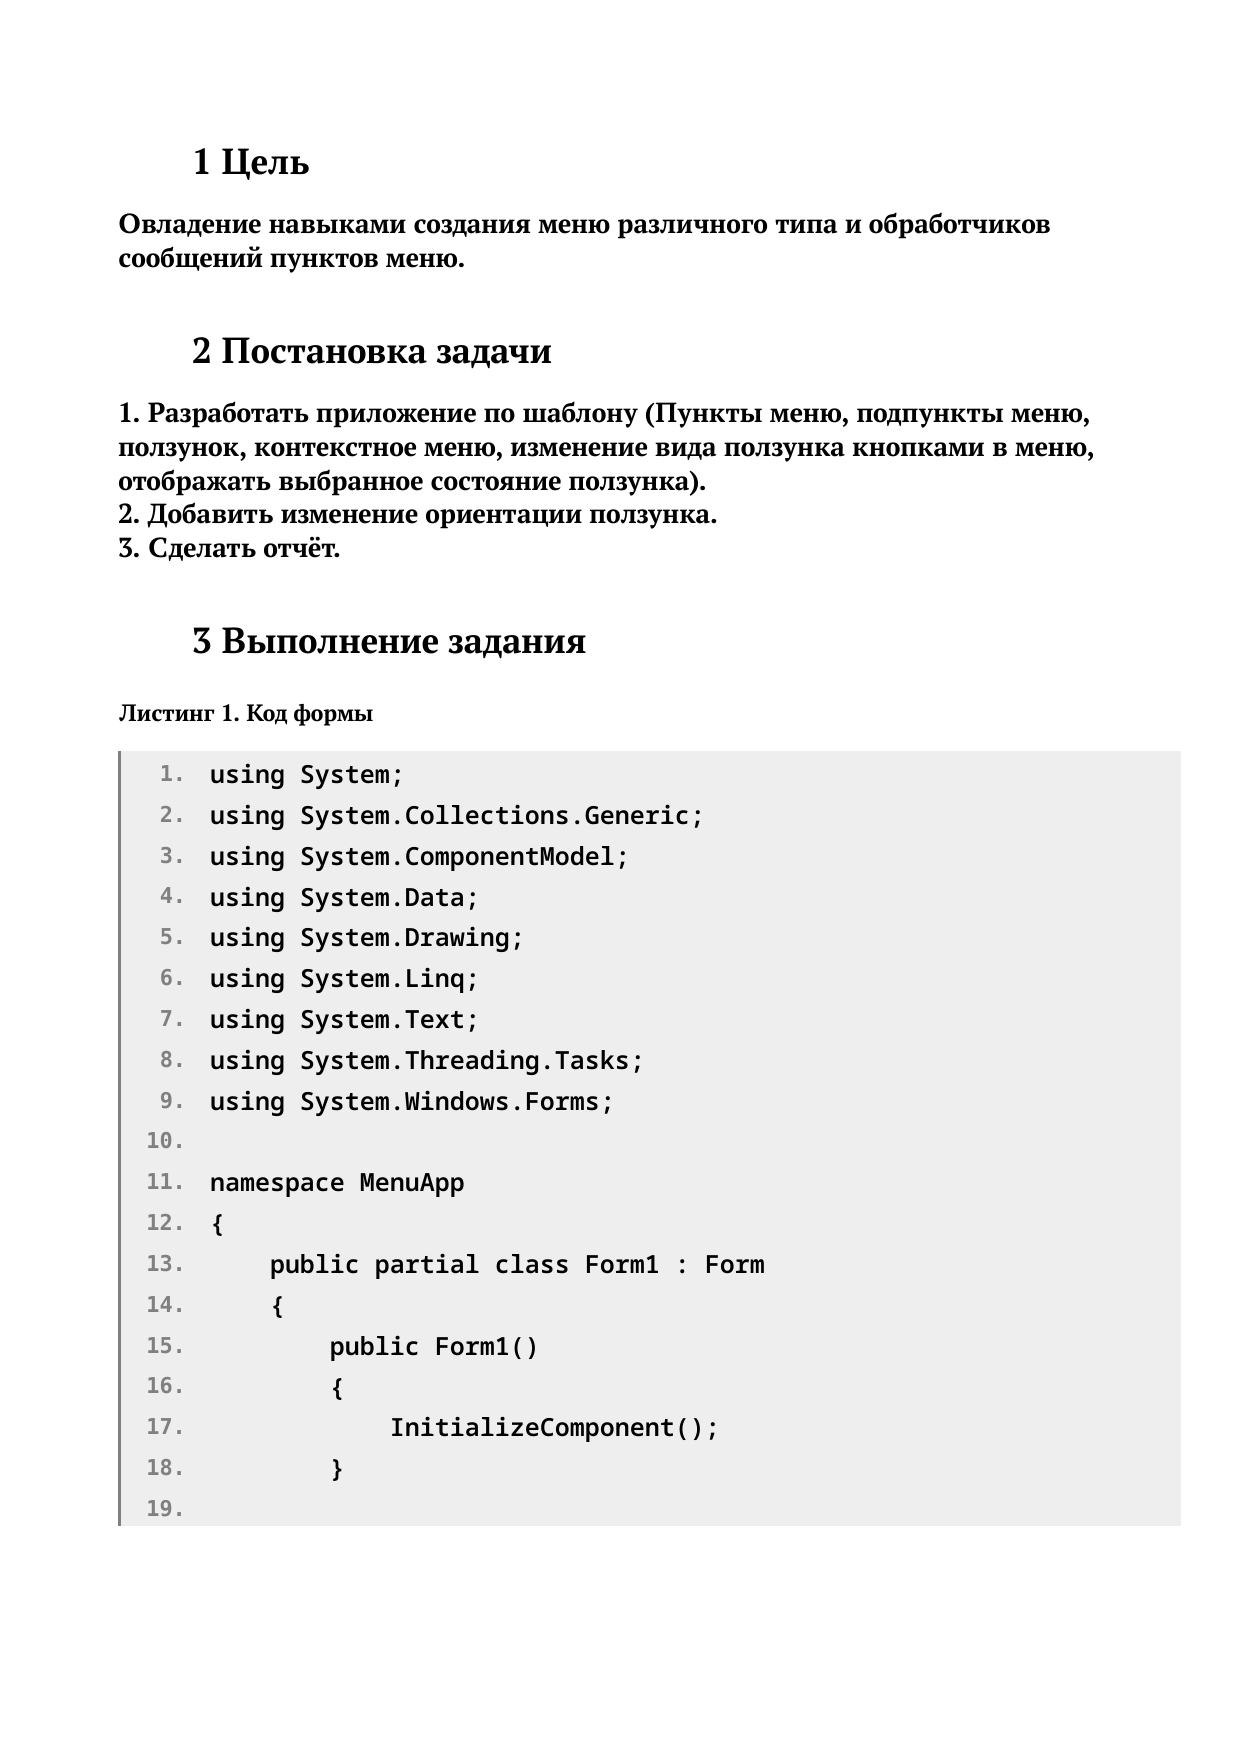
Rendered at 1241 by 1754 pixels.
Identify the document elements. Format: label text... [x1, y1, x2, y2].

text 2. Добавить изменение ориентации ползунка. [118, 496, 1181, 530]
list using System.Windows.Forms; [121, 1077, 1181, 1117]
list { [121, 1282, 1181, 1322]
list } [121, 1445, 1181, 1485]
text Листинг 1. Код формы [118, 698, 1181, 727]
text 3. Сделать отчёт. [118, 530, 1181, 563]
subtitle 2 Постановка задачи [192, 328, 1181, 372]
list using System; [121, 751, 1181, 791]
list namespace MenuApp [121, 1159, 1181, 1199]
list public Form1() [121, 1322, 1181, 1362]
list { [121, 1200, 1181, 1240]
text Овладение навыками создания меню различного типа и обработчиков сообщений пунктов меню. [118, 207, 1181, 274]
list using System.Collections.Generic; [121, 792, 1181, 832]
list using System.Data; [121, 873, 1181, 913]
list using System.Text; [121, 996, 1181, 1036]
list using System.Threading.Tasks; [121, 1037, 1181, 1077]
list using System.Drawing; [121, 914, 1181, 954]
list using System.ComponentModel; [121, 832, 1181, 872]
list { [121, 1363, 1181, 1403]
list InitializeComponent(); [121, 1404, 1181, 1444]
subtitle 3 Выполнение задания [192, 617, 1181, 662]
subtitle 1 Цель [192, 139, 1181, 183]
list using System.Linq; [121, 955, 1181, 995]
text 1. Разработать приложение по шаблону (Пункты меню, подпункты меню, ползунок, контекстное меню, изменение вида ползунка кнопками в меню, отображать выбранное состояние ползунка). [118, 396, 1181, 496]
list public partial class Form1 : Form [121, 1241, 1181, 1281]
